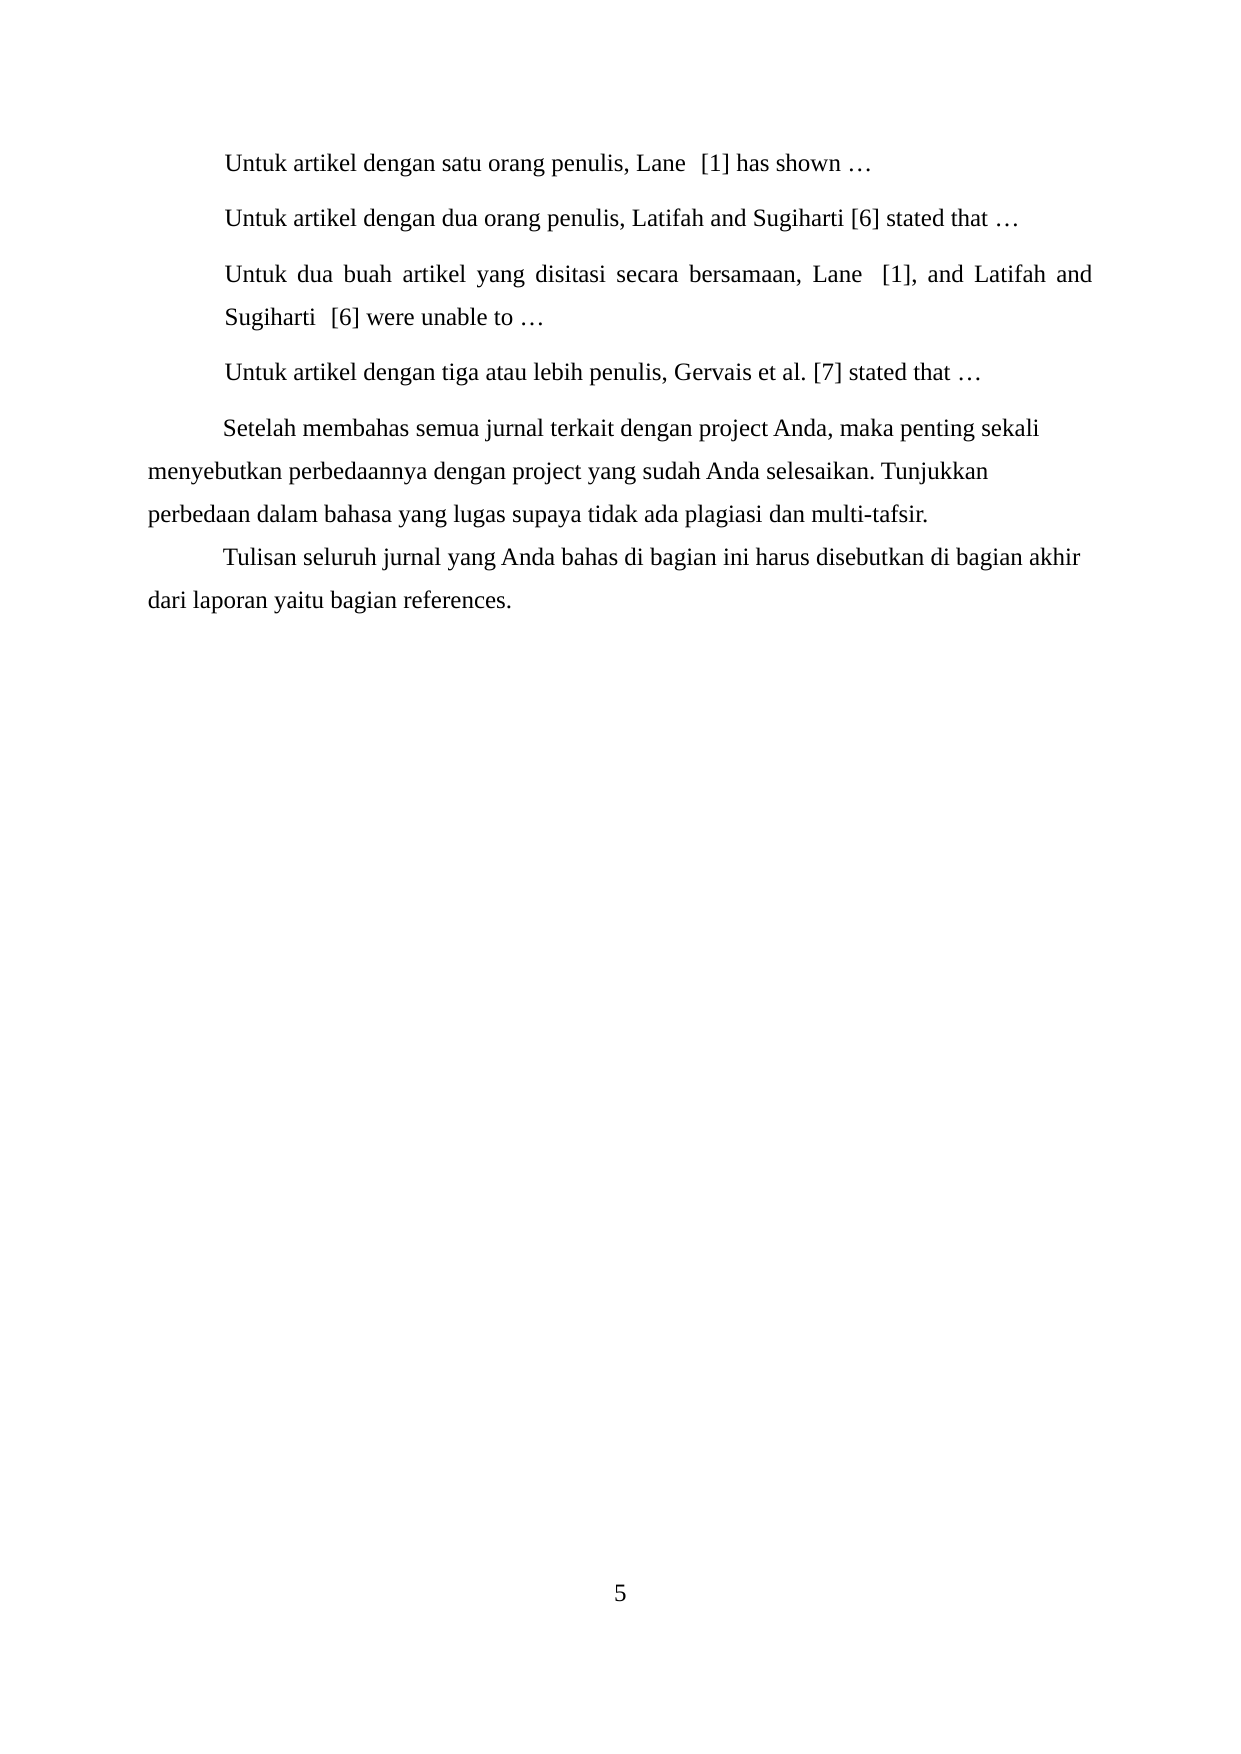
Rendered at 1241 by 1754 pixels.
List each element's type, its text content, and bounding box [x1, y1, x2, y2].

text Setelah membahas semua jurnal terkait dengan project Anda, maka penting sekali menyebutkan perbedaannya dengan project yang sudah Anda selesaikan. Tunjukkan perbedaan dalam bahasa yang lugas supaya tidak ada plagiasi dan multi-tafsir. [148, 413, 1093, 528]
text Untuk dua buah artikel yang disitasi secara bersamaan, Lane [1], and Latifah and Sugiharti [6] were unable to … [224, 259, 1093, 331]
text Untuk artikel dengan tiga atau lebih penulis, Gervais et al. [7] stated that … [224, 357, 1093, 386]
text Untuk artikel dengan satu orang penulis, Lane [1] has shown … [224, 148, 1093, 176]
text Tulisan seluruh jurnal yang Anda bahas di bagian ini harus disebutkan di bagian akhir dari laporan yaitu bagian references. [148, 542, 1093, 614]
text Untuk artikel dengan dua orang penulis, Latifah and Sugiharti [6] stated that … [224, 203, 1093, 232]
